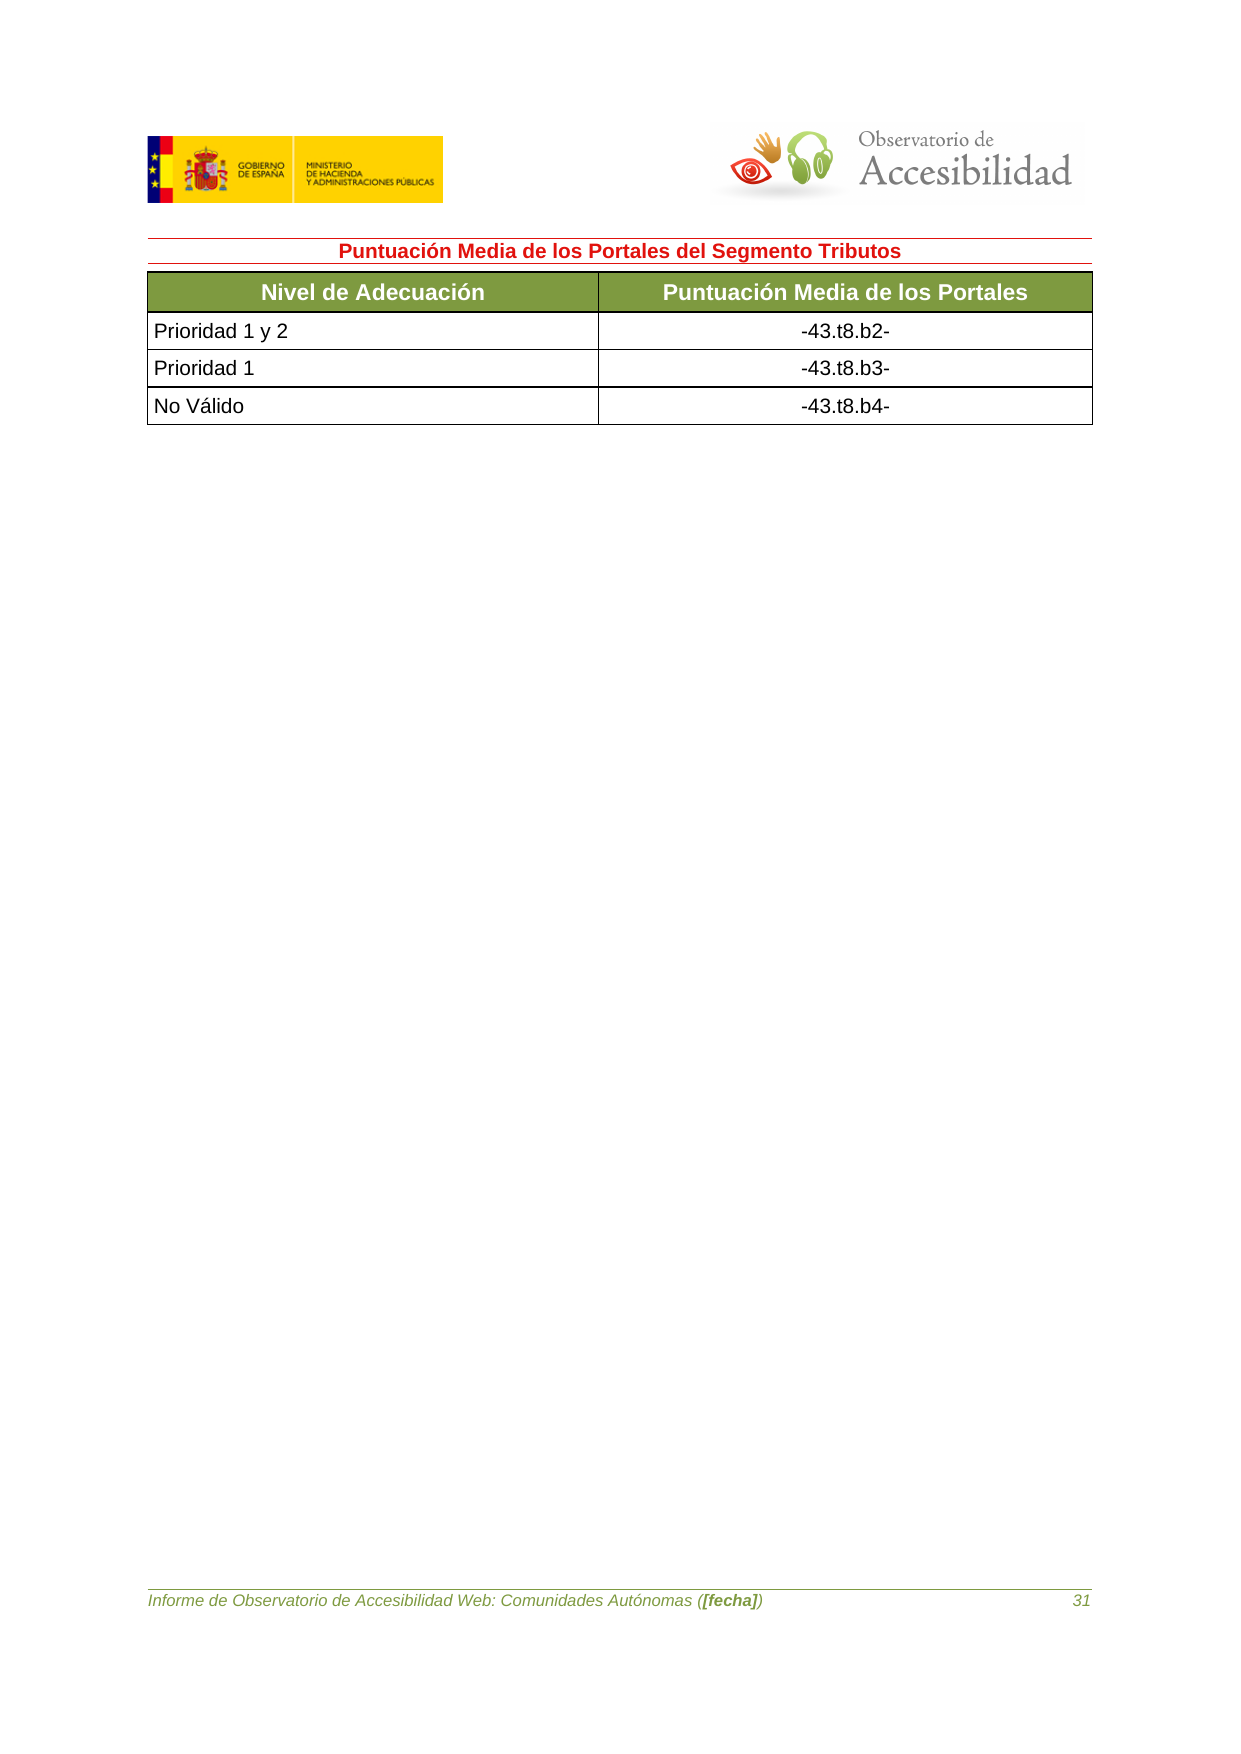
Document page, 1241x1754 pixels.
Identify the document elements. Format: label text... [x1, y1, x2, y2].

table_header Nivel de Adecuación [148, 273, 598, 311]
text Puntuación Media de los Portales del Segmento Tributos [148, 239, 1092, 263]
picture [710, 122, 1086, 205]
table_cell Prioridad 1 [148, 350, 598, 386]
table_cell -43.t8.b2- [599, 313, 1092, 349]
table_cell Prioridad 1 y 2 [148, 313, 598, 349]
table_cell No Válido [148, 388, 598, 424]
table_header Puntuación Media de los Portales [599, 273, 1092, 311]
table_cell -43.t8.b3- [599, 350, 1092, 386]
picture [147, 136, 443, 203]
table_cell -43.t8.b4- [599, 388, 1092, 424]
